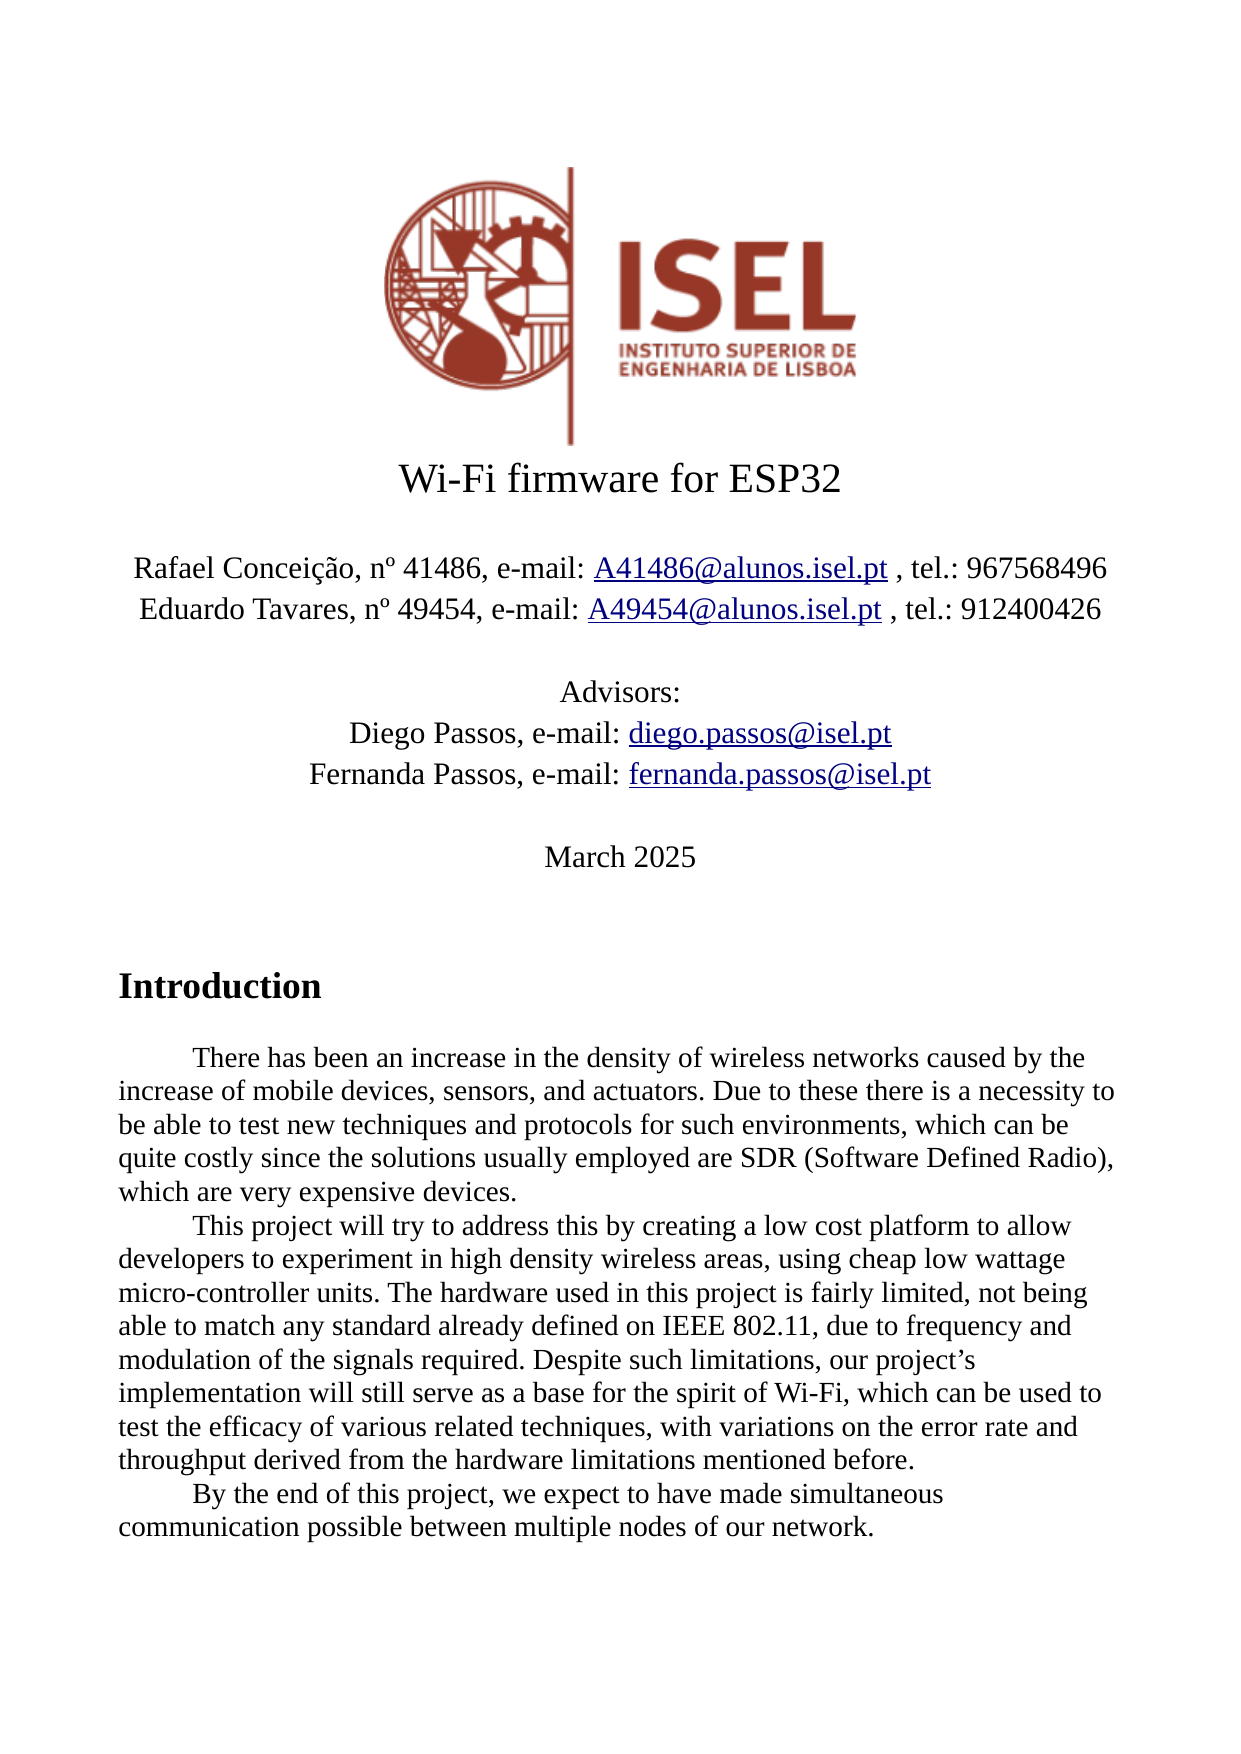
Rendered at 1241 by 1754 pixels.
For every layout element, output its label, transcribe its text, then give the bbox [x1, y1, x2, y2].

text Fernanda Passos, e-mail: fernanda.passos@isel.pt [118, 756, 1122, 792]
text Introduction [118, 963, 1122, 1006]
text Diego Passos, e-mail: diego.passos@isel.pt [118, 714, 1122, 750]
text There has been an increase in the density of wireless networks caused by the increase of mobile devices, sensors, and actuators. Due to these there is a necessity to be able to test new techniques and protocols for such environments, which can be quite costly since the solutions usually employed are SDR (Software Defined Radio), which are very expensive devices. [118, 1040, 1122, 1208]
text Advisors: [118, 673, 1122, 709]
text Rafael Conceição, nº 41486, e-mail: A41486@alunos.isel.pt , tel.: 967568496 [118, 549, 1122, 585]
picture [384, 167, 857, 446]
text Eduardo Tavares, nº 49454, e-mail: A49454@alunos.isel.pt , tel.: 912400426 [118, 591, 1122, 627]
text Wi-Fi firmware for ESP32 [118, 453, 1122, 501]
text By the end of this project, we expect to have made simultaneous communication possible between multiple nodes of our network. [118, 1476, 1122, 1543]
text March 2025 [118, 838, 1122, 874]
text This project will try to address this by creating a low cost platform to allow developers to experiment in high density wireless areas, using cheap low wattage micro-controller units. The hardware used in this project is fairly limited, not being able to match any standard already defined on IEEE 802.11, due to frequency and modulation of the signals required. Despite such limitations, our project’s implementation will still serve as a base for the spirit of Wi-Fi, which can be used to test the efficacy of various related techniques, with variations on the error rate and throughput derived from the hardware limitations mentioned before. [118, 1208, 1122, 1476]
